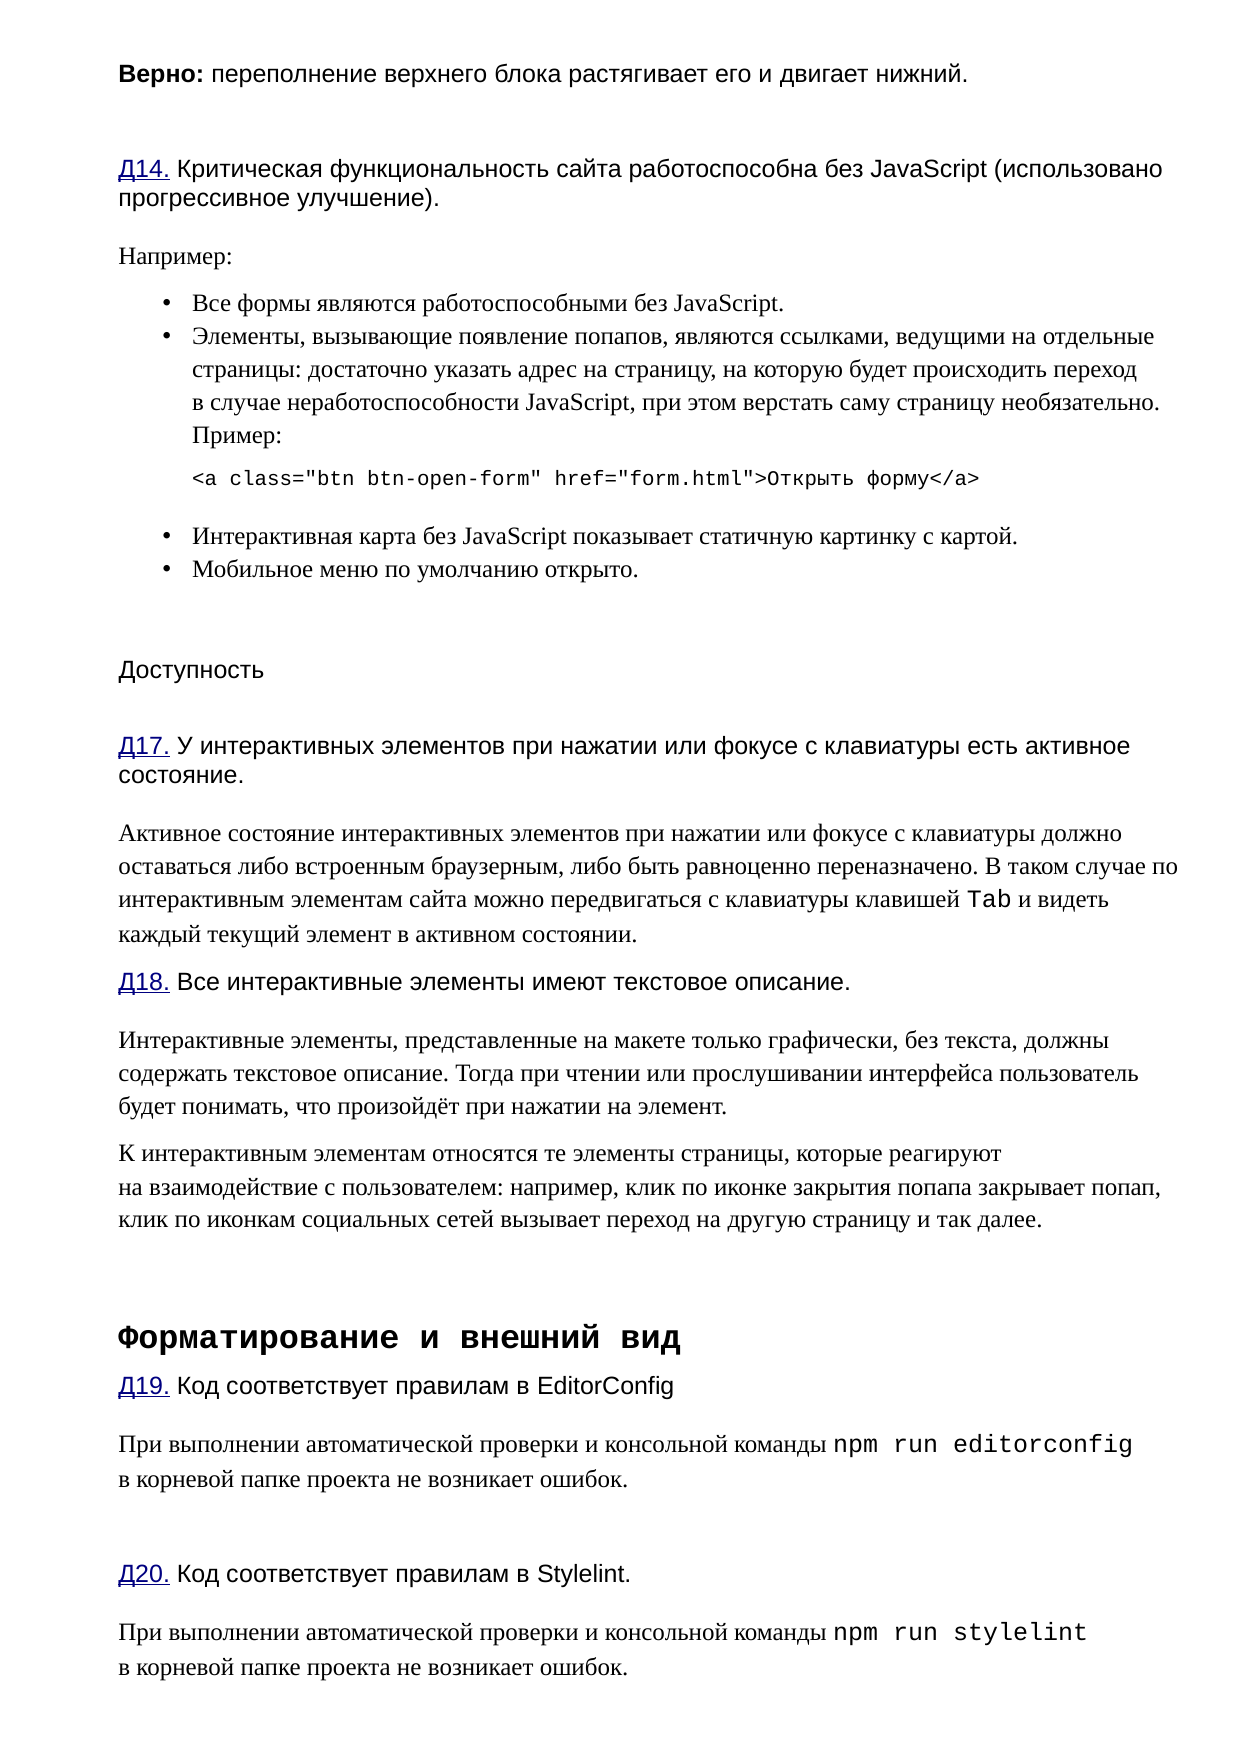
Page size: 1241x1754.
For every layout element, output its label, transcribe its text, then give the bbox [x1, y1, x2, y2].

list Мобильное меню по умолчанию открыто. [162, 554, 1181, 583]
text При выполнении автоматической проверки и консольной команды npm run editorconfig в корневой папке проекта не возникает ошибок. [118, 1429, 1181, 1493]
list <a class="btn btn-open-form" href="form.html">Открыть форму</a> [162, 468, 1181, 492]
list Элементы, вызывающие появление попапов, являются ссылками, ведущими на отдельные страницы: достаточно указать адрес на страницу, на которую будет происходить переход в случае неработоспособности JavaScript, при этом верстать саму страницу необязательно. Пример: [162, 321, 1181, 449]
list Все формы являются работоспособными без JavaScript. [162, 288, 1181, 317]
text При выполнении автоматической проверки и консольной команды npm run stylelint в корневой папке проекта не возникает ошибок. [118, 1617, 1181, 1681]
text Д18. Все интерактивные элементы имеют текстовое описание. [118, 967, 1181, 995]
text Д19. Код соответствует правилам в EditorConfig [118, 1371, 1181, 1399]
list Интерактивная карта без JavaScript показывает статичную картинку с картой. [162, 521, 1181, 550]
subtitle Доступность [118, 655, 1181, 684]
text Например: [118, 241, 1181, 269]
text Интерактивные элементы, представленные на макете только графически, без текста, должны содержать текстовое описание. Тогда при чтении или прослушивании интерфейса пользователь будет понимать, что произойдёт при нажатии на элемент. [118, 1025, 1181, 1120]
text Д14. Критическая функциональность сайта работоспособна без JavaScript (использовано прогрессивное улучшение). [118, 154, 1181, 211]
text Активное состояние интерактивных элементов при нажатии или фокусе с клавиатуры должно оставаться либо встроенным браузерным, либо быть равноценно переназначено. В таком случае по интерактивным элементам сайта можно передвигаться с клавиатуры клавишей Tab и видеть каждый текущий элемент в активном состоянии. [118, 818, 1181, 948]
text Д20. Код соответствует правилам в Stylelint. [118, 1559, 1181, 1588]
text К интерактивным элементам относятся те элементы страницы, которые реагируют на взаимодействие с пользователем: например, клик по иконке закрытия попапа закрывает попап, клик по иконкам социальных сетей вызывает переход на другую страницу и так далее. [118, 1138, 1181, 1233]
subtitle Форматирование и внешний вид [118, 1320, 1181, 1358]
text Д17. У интерактивных элементов при нажатии или фокусе с клавиатуры есть активное состояние. [118, 731, 1181, 788]
text Верно: переполнение верхнего блока растягивает его и двигает нижний. [118, 59, 1181, 88]
